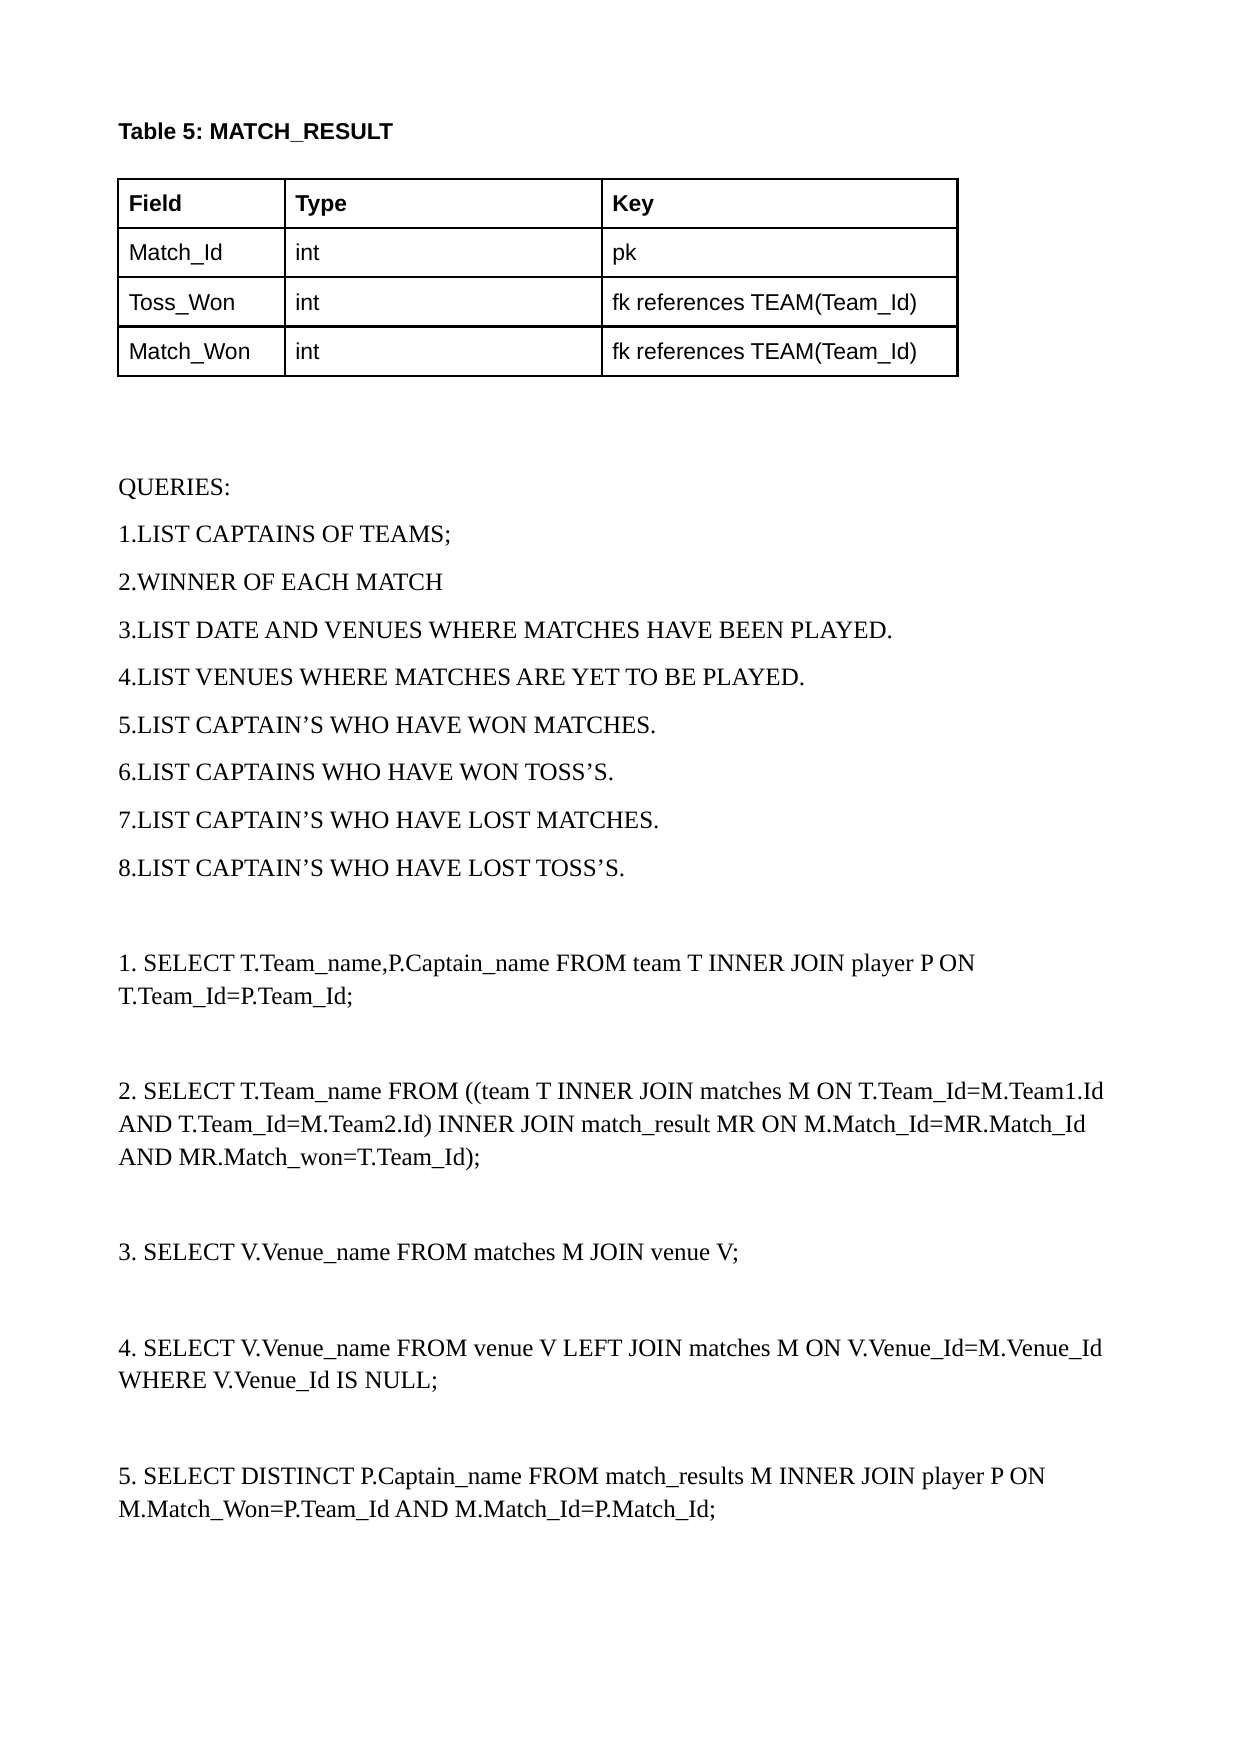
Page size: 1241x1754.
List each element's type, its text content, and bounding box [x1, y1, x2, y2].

text 2.WINNER OF EACH MATCH [118, 567, 1122, 596]
text 3. SELECT V.Venue_name FROM matches M JOIN venue V; [118, 1237, 1122, 1266]
text 5. SELECT DISTINCT P.Captain_name FROM match_results M INNER JOIN player P ON M.Match_Won=P.Team_Id AND M.Match_Id=P.Match_Id; [118, 1461, 1122, 1523]
text 5.LIST CAPTAIN’S WHO HAVE WON MATCHES. [118, 710, 1122, 739]
table_header Key [603, 180, 956, 227]
text 2. SELECT T.Team_name FROM ((team T INNER JOIN matches M ON T.Team_Id=M.Team1.Id AND T.Team_Id=M.Team2.Id) INNER JOIN match_result MR ON M.Match_Id=MR.Match_Id AND MR.Match_won=T.Team_Id); [118, 1076, 1122, 1171]
text 1.LIST CAPTAINS OF TEAMS; [118, 519, 1122, 548]
text Table 5: MATCH_RESULT [118, 118, 1122, 144]
text 4. SELECT V.Venue_name FROM venue V LEFT JOIN matches M ON V.Venue_Id=M.Venue_Id WHERE V.Venue_Id IS NULL; [118, 1333, 1122, 1394]
text 6.LIST CAPTAINS WHO HAVE WON TOSS’S. [118, 757, 1122, 786]
table_cell int [286, 229, 601, 276]
table_cell Toss_Won [119, 278, 284, 325]
table_cell int [286, 278, 601, 325]
text 7.LIST CAPTAIN’S WHO HAVE LOST MATCHES. [118, 805, 1122, 834]
table_cell int [286, 328, 601, 374]
table_header Field [119, 180, 284, 227]
text 3.LIST DATE AND VENUES WHERE MATCHES HAVE BEEN PLAYED. [118, 615, 1122, 643]
table_cell fk references TEAM(Team_Id) [603, 278, 956, 325]
text 8.LIST CAPTAIN’S WHO HAVE LOST TOSS’S. [118, 853, 1122, 881]
table_cell Match_Won [119, 328, 284, 374]
text 4.LIST VENUES WHERE MATCHES ARE YET TO BE PLAYED. [118, 662, 1122, 691]
table_cell Match_Id [119, 229, 284, 276]
table_cell fk references TEAM(Team_Id) [603, 328, 956, 374]
table_cell pk [603, 229, 956, 276]
text QUERIES: [118, 472, 1122, 501]
table_header Type [286, 180, 601, 227]
text 1. SELECT T.Team_name,P.Captain_name FROM team T INNER JOIN player P ON T.Team_Id=P.Team_Id; [118, 948, 1122, 1010]
